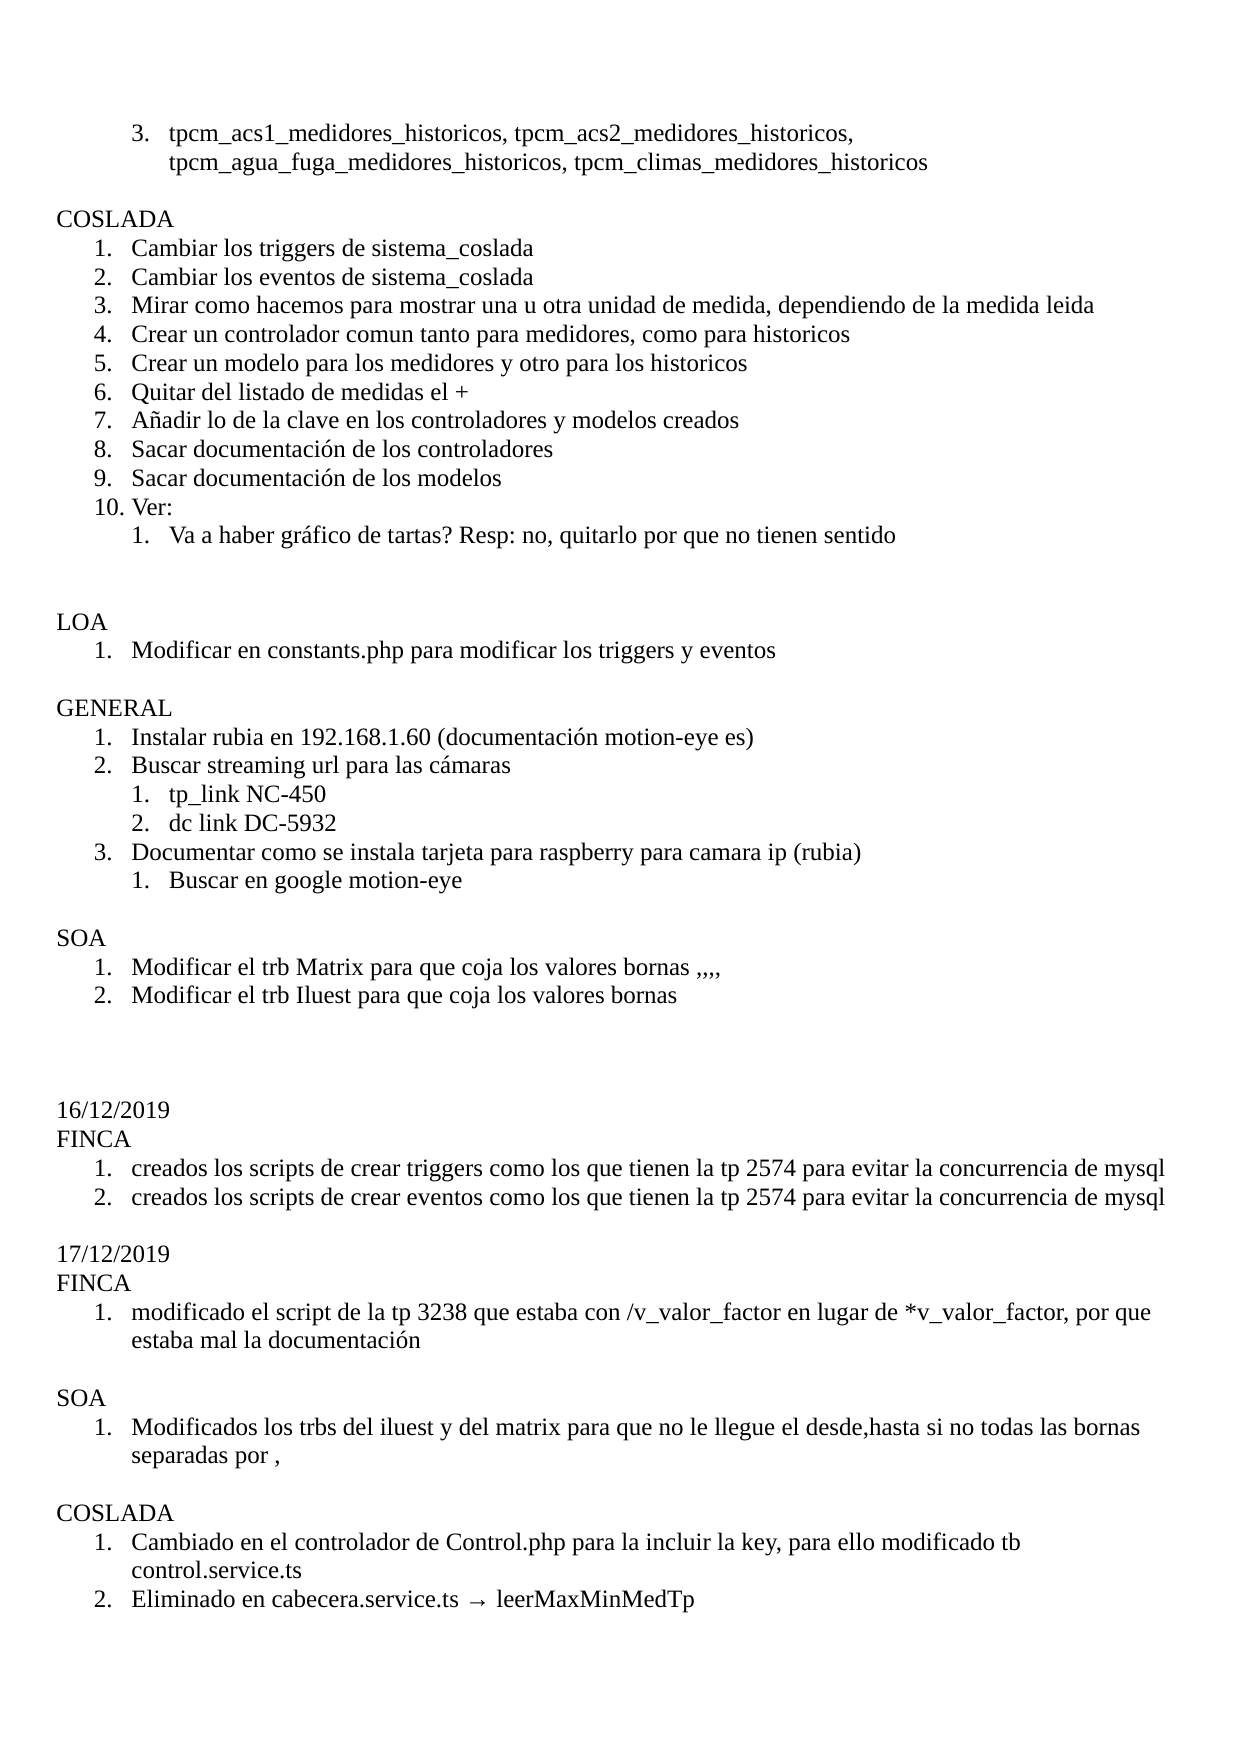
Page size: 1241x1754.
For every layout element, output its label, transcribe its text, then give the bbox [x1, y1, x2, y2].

list Modificar el trb Iluest para que coja los valores bornas [94, 981, 1167, 1009]
list Modificar en constants.php para modificar los triggers y eventos [94, 636, 1167, 664]
text FINCA [56, 1124, 1167, 1153]
list dc link DC-5932 [131, 808, 1167, 837]
list modificado el script de la tp 3238 que estaba con /v_valor_factor en lugar de *v_valor_factor, por que estaba mal la documentación [94, 1297, 1167, 1354]
list Ver: [94, 492, 1167, 521]
list tpcm_acs1_medidores_historicos, tpcm_acs2_medidores_historicos, tpcm_agua_fuga_medidores_historicos, tpcm_climas_medidores_historicos [131, 118, 1167, 176]
list Añadir lo de la clave en los controladores y modelos creados [94, 406, 1167, 434]
list creados los scripts de crear triggers como los que tienen la tp 2574 para evitar la concurrencia de mysql [94, 1153, 1167, 1182]
text 16/12/2019 [56, 1096, 1167, 1124]
list Mirar como hacemos para mostrar una u otra unidad de medida, dependiendo de la medida leida [94, 291, 1167, 319]
text COSLADA [56, 1498, 1167, 1527]
list Modificados los trbs del iluest y del matrix para que no le llegue el desde,hasta si no todas las bornas separadas por , [94, 1412, 1167, 1469]
text COSLADA [56, 204, 1167, 233]
list Modificar el trb Matrix para que coja los valores bornas ,,,, [94, 952, 1167, 981]
text LOA [56, 607, 1167, 636]
text FINCA [56, 1268, 1167, 1297]
list Instalar rubia en 192.168.1.60 (documentación motion-eye es) [94, 722, 1167, 751]
list Crear un controlador comun tanto para medidores, como para historicos [94, 319, 1167, 348]
list creados los scripts de crear eventos como los que tienen la tp 2574 para evitar la concurrencia de mysql [94, 1182, 1167, 1211]
list Documentar como se instala tarjeta para raspberry para camara ip (rubia) [94, 837, 1167, 866]
list Buscar en google motion-eye [131, 866, 1167, 894]
list Crear un modelo para los medidores y otro para los historicos [94, 348, 1167, 377]
list tp_link NC-450 [131, 779, 1167, 808]
list Quitar del listado de medidas el + [94, 377, 1167, 406]
list Buscar streaming url para las cámaras [94, 751, 1167, 779]
text 17/12/2019 [56, 1239, 1167, 1268]
list Sacar documentación de los controladores [94, 434, 1167, 463]
list Cambiar los triggers de sistema_coslada [94, 233, 1167, 262]
text GENERAL [56, 693, 1167, 722]
list Va a haber gráfico de tartas? Resp: no, quitarlo por que no tienen sentido [131, 521, 1167, 549]
text SOA [56, 923, 1167, 952]
list Sacar documentación de los modelos [94, 463, 1167, 492]
list Eliminado en cabecera.service.ts → leerMaxMinMedTp [94, 1584, 1167, 1613]
list Cambiado en el controlador de Control.php para la incluir la key, para ello modificado tb control.service.ts [94, 1527, 1167, 1584]
list Cambiar los eventos de sistema_coslada [94, 262, 1167, 291]
text SOA [56, 1383, 1167, 1412]
